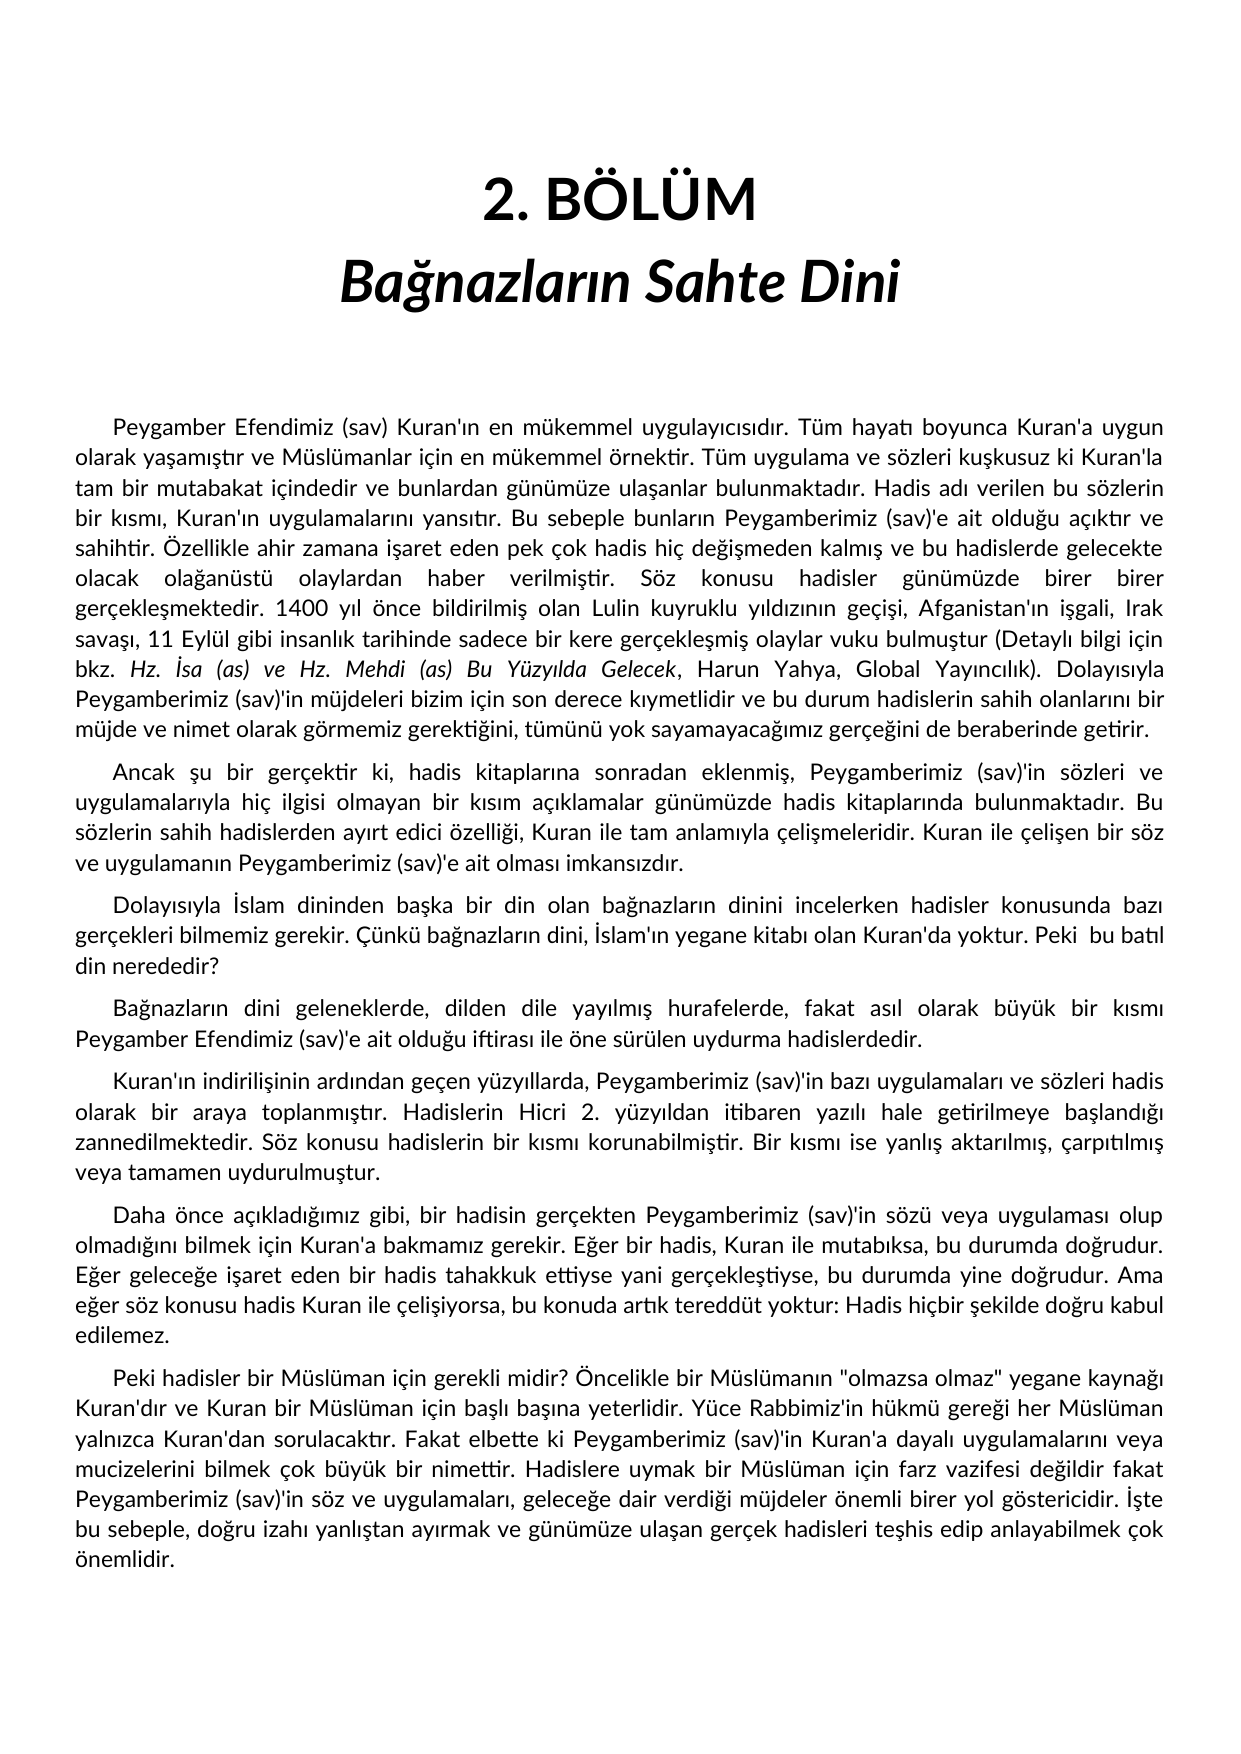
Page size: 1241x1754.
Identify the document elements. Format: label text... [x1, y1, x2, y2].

text Dolayısıyla İslam dininden başka bir din olan bağnazların dinini incelerken hadisler konusunda bazı gerçekleri bilmemiz gerekir. Çünkü bağnazların dini, İslam'ın yegane kitabı olan Kuran'da yoktur. Peki bu batıl din nerededir? [75, 891, 1165, 979]
text Daha önce açıkladığımız gibi, bir hadisin gerçekten Peygamberimiz (sav)'in sözü veya uygulaması olup olmadığını bilmek için Kuran'a bakmamız gerekir. Eğer bir hadis, Kuran ile mutabıksa, bu durumda doğrudur. Eğer geleceğe işaret eden bir hadis tahakkuk ettiyse yani gerçekleştiyse, bu durumda yine doğrudur. Ama eğer söz konusu hadis Kuran ile çelişiyorsa, bu konuda artık tereddüt yoktur: Hadis hiçbir şekilde doğru kabul edilemez. [75, 1200, 1165, 1349]
text Kuran'ın indirilişinin ardından geçen yüzyıllarda, Peygamberimiz (sav)'in bazı uygulamaları ve sözleri hadis olarak bir araya toplanmıştır. Hadislerin Hicri 2. yüzyıldan itibaren yazılı hale getirilmeye başlandığı zannedilmektedir. Söz konusu hadislerin bir kısmı korunabilmiştir. Bir kısmı ise yanlış aktarılmış, çarpıtılmış veya tamamen uydurulmuştur. [75, 1067, 1165, 1185]
subtitle 2. BÖLÜM [75, 162, 1165, 232]
subtitle Bağnazların Sahte Dini [75, 245, 1165, 315]
text Peygamber Efendimiz (sav) Kuran'ın en mükemmel uygulayıcısıdır. Tüm hayatı boyunca Kuran'a uygun olarak yaşamıştır ve Müslümanlar için en mükemmel örnektir. Tüm uygulama ve sözleri kuşkusuz ki Kuran'la tam bir mutabakat içindedir ve bunlardan günümüze ulaşanlar bulunmaktadır. Hadis adı verilen bu sözlerin bir kısmı, Kuran'ın uygulamalarını yansıtır. Bu sebeple bunların Peygamberimiz (sav)'e ait olduğu açıktır ve sahihtir. Özellikle ahir zamana işaret eden pek çok hadis hiç değişmeden kalmış ve bu hadislerde gelecekte olacak olağanüstü olaylardan haber verilmiştir. Söz konusu hadisler günümüzde birer birer gerçekleşmektedir. 1400 yıl önce bildirilmiş olan Lulin kuyruklu yıldızının geçişi, Afganistan'ın işgali, Irak savaşı, 11 Eylül gibi insanlık tarihinde sadece bir kere gerçekleşmiş olaylar vuku bulmuştur (Detaylı bilgi için bkz. Hz. İsa (as) ve Hz. Mehdi (as) Bu Yüzyılda Gelecek, Harun Yahya, Global Yayıncılık). Dolayısıyla Peygamberimiz (sav)'in müjdeleri bizim için son derece kıymetlidir ve bu durum hadislerin sahih olanlarını bir müjde ve nimet olarak görmemiz gerektiğini, tümünü yok sayamayacağımız gerçeğini de beraberinde getirir. [75, 413, 1165, 742]
text Ancak şu bir gerçektir ki, hadis kitaplarına sonradan eklenmiş, Peygamberimiz (sav)'in sözleri ve uygulamalarıyla hiç ilgisi olmayan bir kısım açıklamalar günümüzde hadis kitaplarında bulunmaktadır. Bu sözlerin sahih hadislerden ayırt edici özelliği, Kuran ile tam anlamıyla çelişmeleridir. Kuran ile çelişen bir söz ve uygulamanın Peygamberimiz (sav)'e ait olması imkansızdır. [75, 758, 1165, 876]
text Peki hadisler bir Müslüman için gerekli midir? Öncelikle bir Müslümanın "olmazsa olmaz" yegane kaynağı Kuran'dır ve Kuran bir Müslüman için başlı başına yeterlidir. Yüce Rabbimiz'in hükmü gereği her Müslüman yalnızca Kuran'dan sorulacaktır. Fakat elbette ki Peygamberimiz (sav)'in Kuran'a dayalı uygulamalarını veya mucizelerini bilmek çok büyük bir nimettir. Hadislere uymak bir Müslüman için farz vazifesi değildir fakat Peygamberimiz (sav)'in söz ve uygulamaları, geleceğe dair verdiği müjdeler önemli birer yol göstericidir. İşte bu sebeple, doğru izahı yanlıştan ayırmak ve günümüze ulaşan gerçek hadisleri teşhis edip anlayabilmek çok önemlidir. [75, 1364, 1165, 1573]
text Bağnazların dini geleneklerde, dilden dile yayılmış hurafelerde, fakat asıl olarak büyük bir kısmı Peygamber Efendimiz (sav)'e ait olduğu iftirası ile öne sürülen uydurma hadislerdedir. [75, 994, 1165, 1052]
